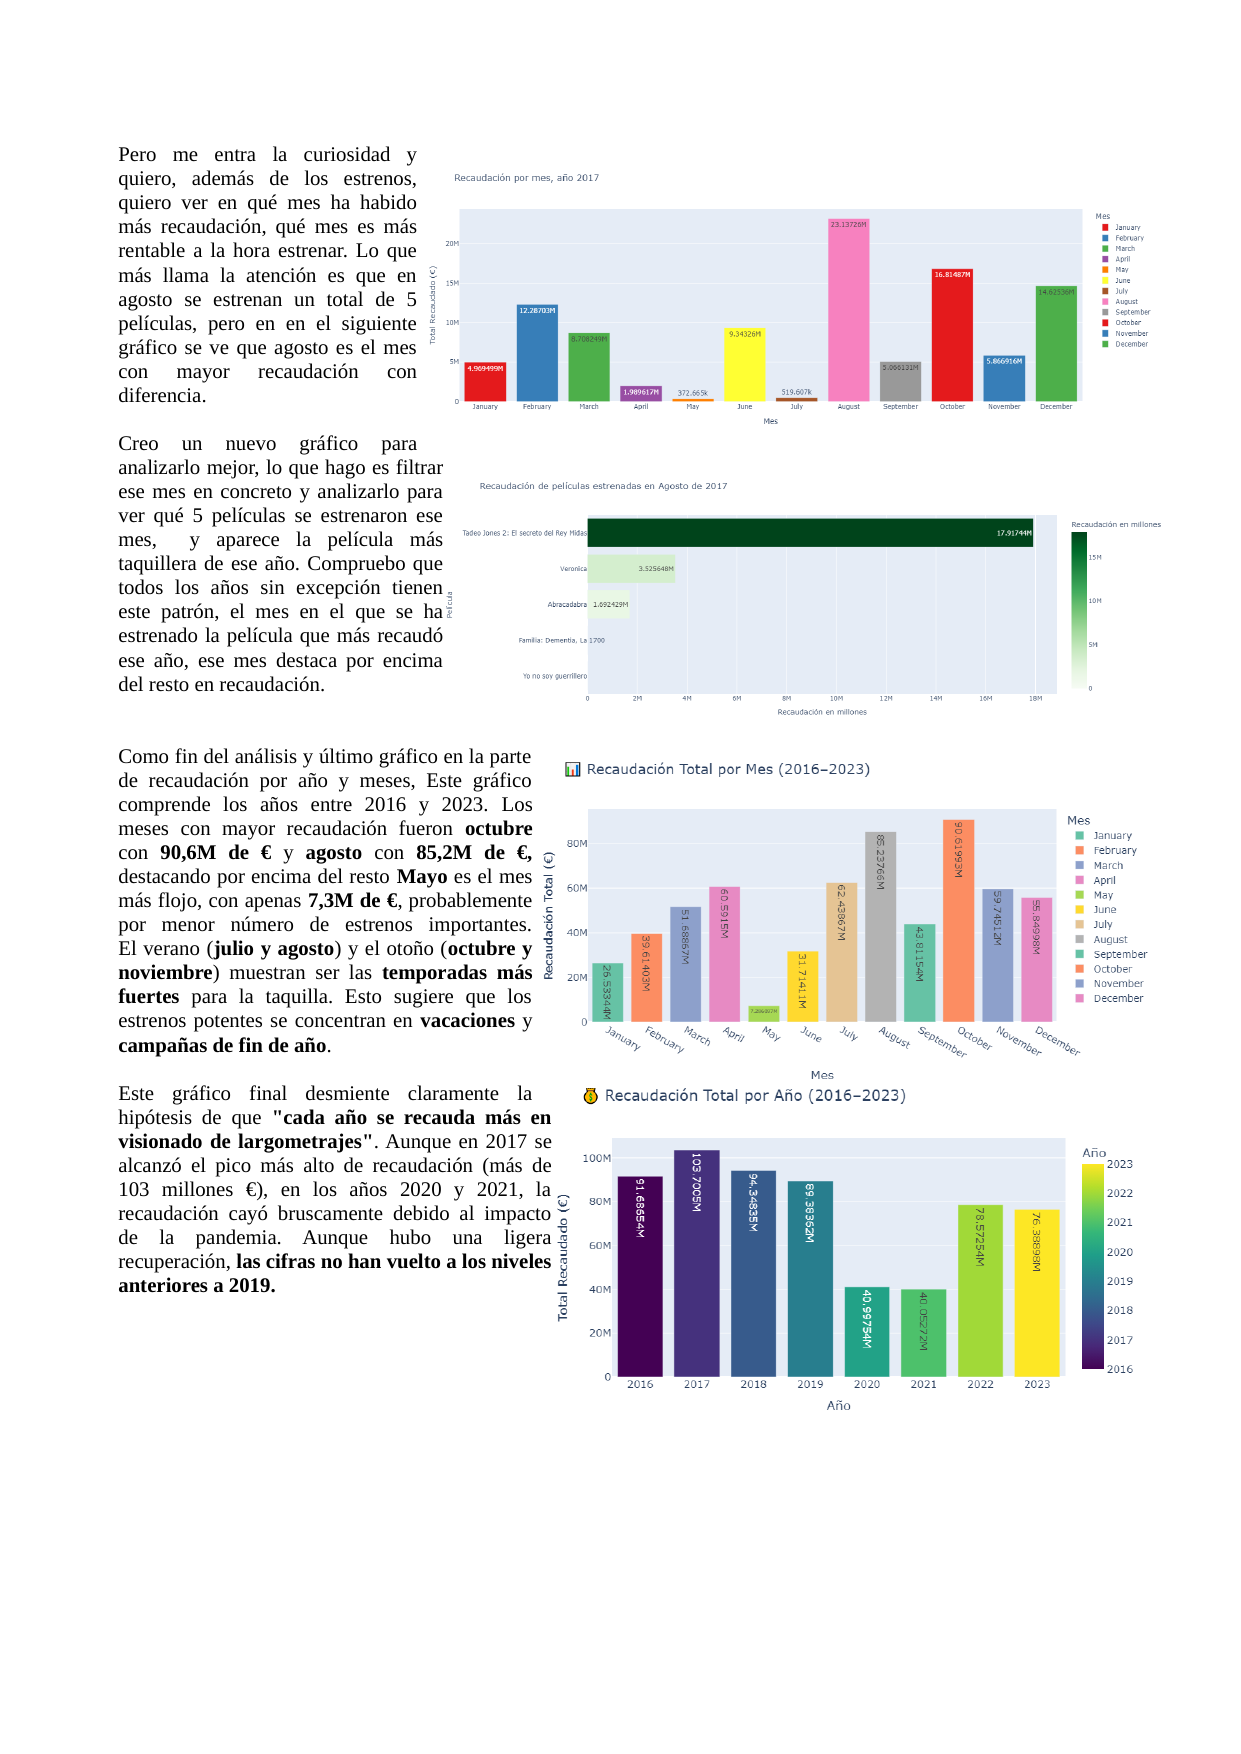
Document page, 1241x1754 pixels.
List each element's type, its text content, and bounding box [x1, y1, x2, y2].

text Creo un nuevo gráfico para analizarlo mejor, lo que hago es filtrar ese mes en concreto y analizarlo para ver qué 5 películas se estrenaron ese mes, y aparece la película más taquillera de ese año. Compruebo que todos los años sin excepción tienen este patrón, el mes en el que se ha estrenado la película que más recaudó ese año, ese mes destaca por encima del resto en recaudación. [118, 431, 1122, 696]
picture [443, 463, 1172, 735]
text Como fin del análisis y último gráfico en la parte de recaudación por año y meses, Este gráfico comprende los años entre 2016 y 2023. Los meses con mayor recaudación fueron octubre con 90,6M de € y agosto con 85,2M de €, destacando por encima del resto Mayo es el mes más flojo, con apenas 7,3M de €, probablemente por menor número de estrenos importantes. El verano (julio y agosto) y el otoño (octubre y noviembre) muestran ser las temporadas más fuertes para la taquilla. Esto sugiere que los estrenos potentes se concentran en vacaciones y campañas de fin de año. [118, 744, 532, 1057]
text Pero me entra la curiosidad y quiero, además de los estrenos, quiero ver en qué mes ha habido más recaudación, qué mes es más rentable a la hora estrenar. Lo que más llama la atención es que en agosto se estrenan un total de 5 películas, pero en en el siguiente gráfico se ve que agosto es el mes con mayor recaudación con diferencia. [118, 142, 1122, 407]
text Este gráfico final desmiente claramente la hipótesis de que "cada año se recauda más en visionado de largometrajes". Aunque en 2017 se alcanzó el pico más alto de recaudación (más de 103 millones €), en los años 2020 y 2021, la recaudación cayó bruscamente debido al impacto de la pandemia. Aunque hubo una ligera recuperación, las cifras no han vuelto a los niveles anteriores a 2019. [118, 1081, 552, 1297]
picture [417, 153, 1160, 446]
picture [532, 740, 1160, 1436]
